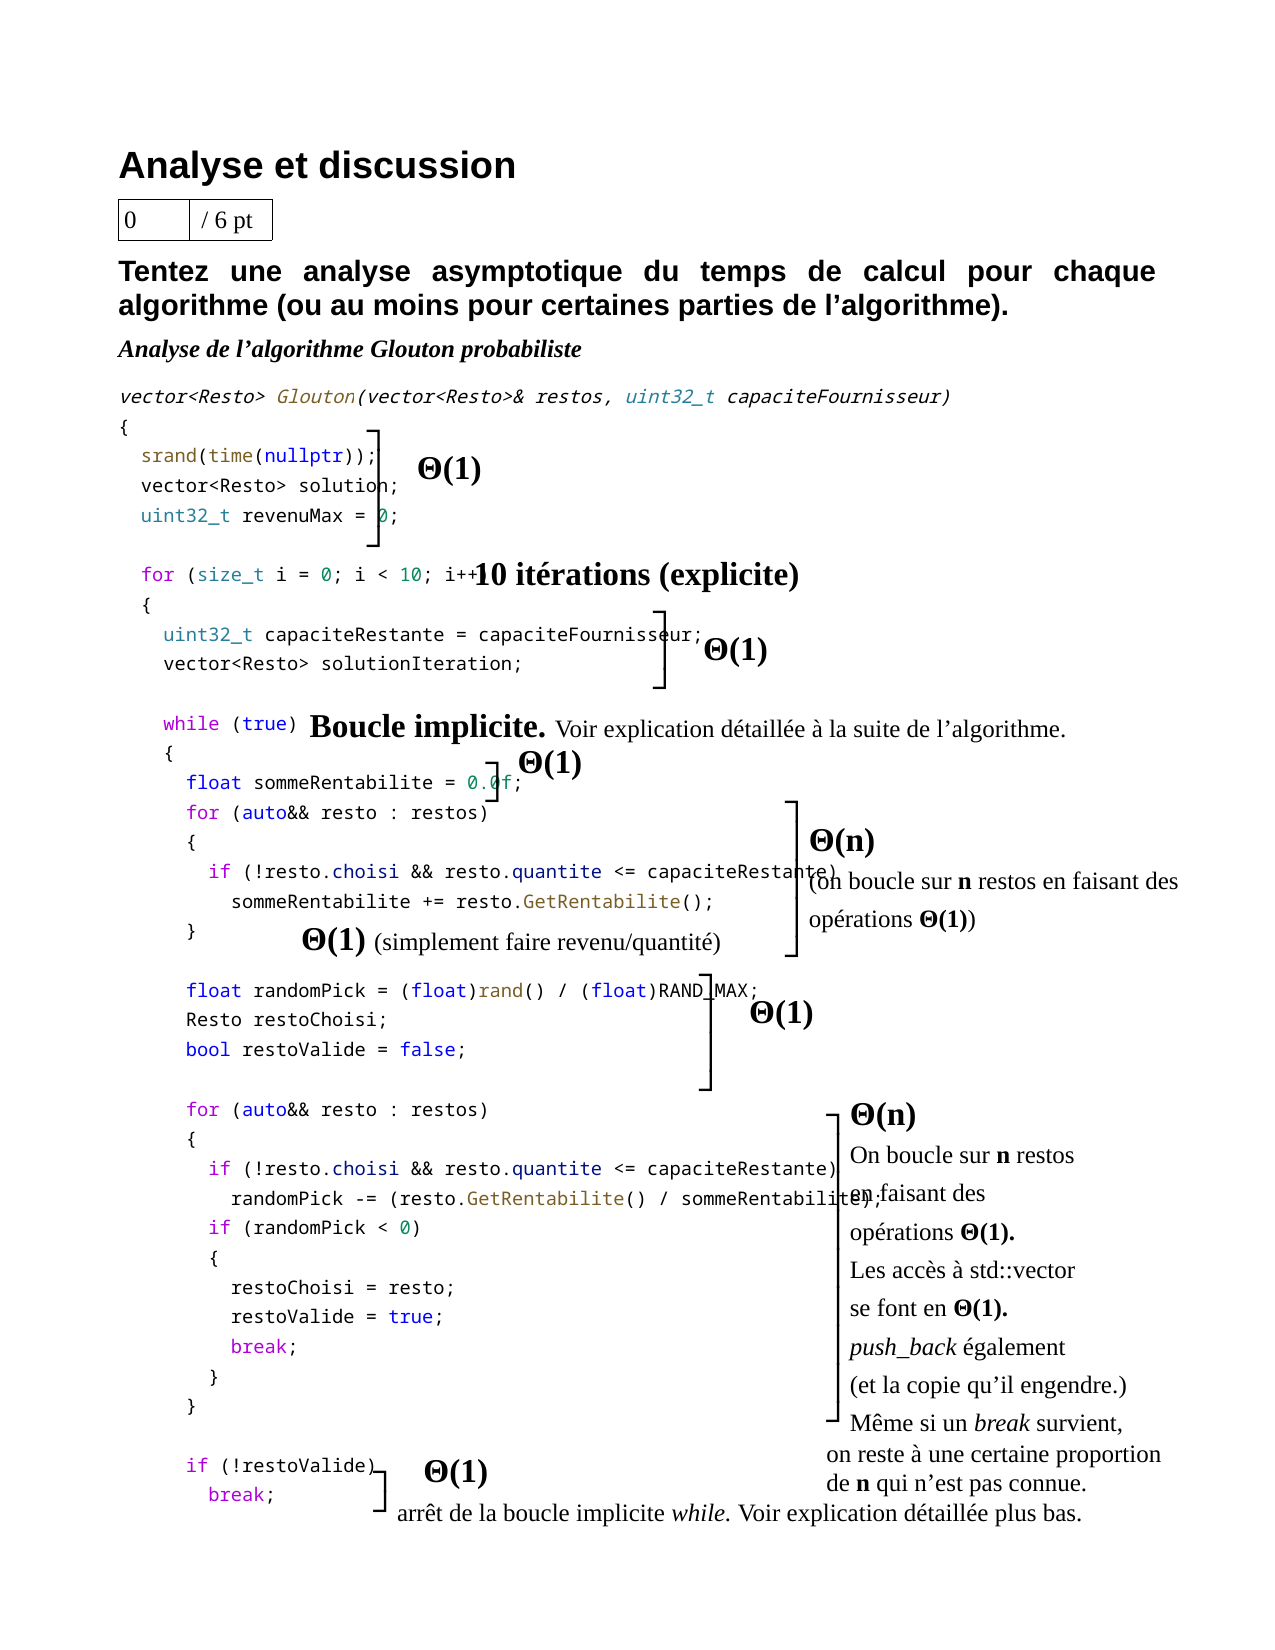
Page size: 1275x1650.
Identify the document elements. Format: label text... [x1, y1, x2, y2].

text randomPick -= (resto.GetRentabilite() / sommeRentabilite); [839, 1181, 1157, 1210]
text sommeRentabilite += resto.GetRentabilite(); [118, 884, 796, 913]
text } [839, 1388, 1157, 1418]
text { [118, 735, 1157, 765]
text uint32_t capaciteRestante = capaciteFournisseur; [666, 617, 1157, 646]
text vector<Resto> Glouton(vector<Resto>& restos, uint32_t capaciteFournisseur) [118, 383, 1157, 409]
text break; [839, 1329, 1157, 1359]
text vector<Resto> solutionIteration; [118, 646, 664, 676]
text { [118, 824, 796, 854]
text while (true) [118, 706, 1157, 735]
text } [308, 930, 320, 943]
text for (auto&& resto : restos) [118, 795, 1157, 824]
table_header 0 [119, 200, 189, 239]
text } [924, 913, 933, 926]
text restoValide = true; [839, 1299, 1157, 1329]
text break; [386, 1478, 1157, 1507]
text for (size_t i = 0; i < 10; i++) [118, 557, 1157, 587]
text restoChoisi = resto; [118, 1270, 837, 1299]
text srand(time(nullptr)); [118, 438, 377, 468]
subtitle Analyse et discussion [118, 143, 1157, 187]
text { [118, 1240, 837, 1270]
text restoChoisi = resto; [839, 1270, 1157, 1299]
text } [839, 1359, 1157, 1388]
subtitle Tentez une analyse asymptotique du temps de calcul pour chaque algorithme (ou au moins pour certaines parties de l’algorithme). [118, 254, 1157, 322]
text bool restoValide = false; [712, 1032, 1157, 1062]
text Analyse de l’algorithme Glouton probabiliste [118, 334, 1157, 363]
text srand(time(nullptr)); [379, 438, 1157, 468]
text uint32_t revenuMax = 0; [379, 498, 1157, 528]
text float sommeRentabilite = 0.0f; [498, 765, 1157, 795]
text uint32_t capaciteRestante = capaciteFournisseur; [118, 617, 664, 646]
text break; [118, 1478, 384, 1507]
text { [839, 1121, 1157, 1151]
text { [118, 409, 1157, 438]
text Resto restoChoisi; [712, 1003, 1157, 1032]
text if (!resto.choisi && resto.quantite <= capaciteRestante) [118, 854, 796, 884]
text uint32_t revenuMax = 0; [118, 498, 377, 528]
text sommeRentabilite += resto.GetRentabilite(); [798, 884, 1157, 913]
text } [798, 913, 1157, 943]
text if (randomPick < 0) [118, 1210, 837, 1240]
text { [839, 1240, 1157, 1270]
text { [798, 824, 1157, 854]
text vector<Resto> solutionIteration; [666, 646, 1157, 676]
text float sommeRentabilite = 0.0f; [118, 765, 496, 795]
text if (!resto.choisi && resto.quantite <= capaciteRestante) [798, 854, 1157, 884]
text restoValide = true; [118, 1299, 837, 1329]
text if (!resto.choisi && resto.quantite <= capaciteRestante) [839, 1151, 1157, 1181]
table_header / 6 pt [190, 200, 272, 239]
text if (!resto.choisi && resto.quantite <= capaciteRestante) [118, 1151, 837, 1181]
text if (!restoValide) [118, 1448, 1157, 1478]
text } [118, 1359, 837, 1388]
text randomPick -= (resto.GetRentabilite() / sommeRentabilite); [118, 1181, 837, 1210]
text } [118, 913, 796, 943]
text vector<Resto> solution; [379, 468, 1157, 498]
text } [118, 1388, 837, 1418]
text bool restoValide = false; [118, 1032, 710, 1062]
text for (auto&& resto : restos) [118, 1092, 1157, 1121]
text Resto restoChoisi; [118, 1003, 710, 1032]
text float randomPick = (float)rand() / (float)RAND_MAX; [118, 973, 1157, 1003]
text if (randomPick < 0) [839, 1210, 1157, 1240]
text { [118, 587, 1157, 617]
text break; [118, 1329, 837, 1359]
text vector<Resto> solution; [118, 468, 377, 498]
text { [118, 1121, 837, 1151]
